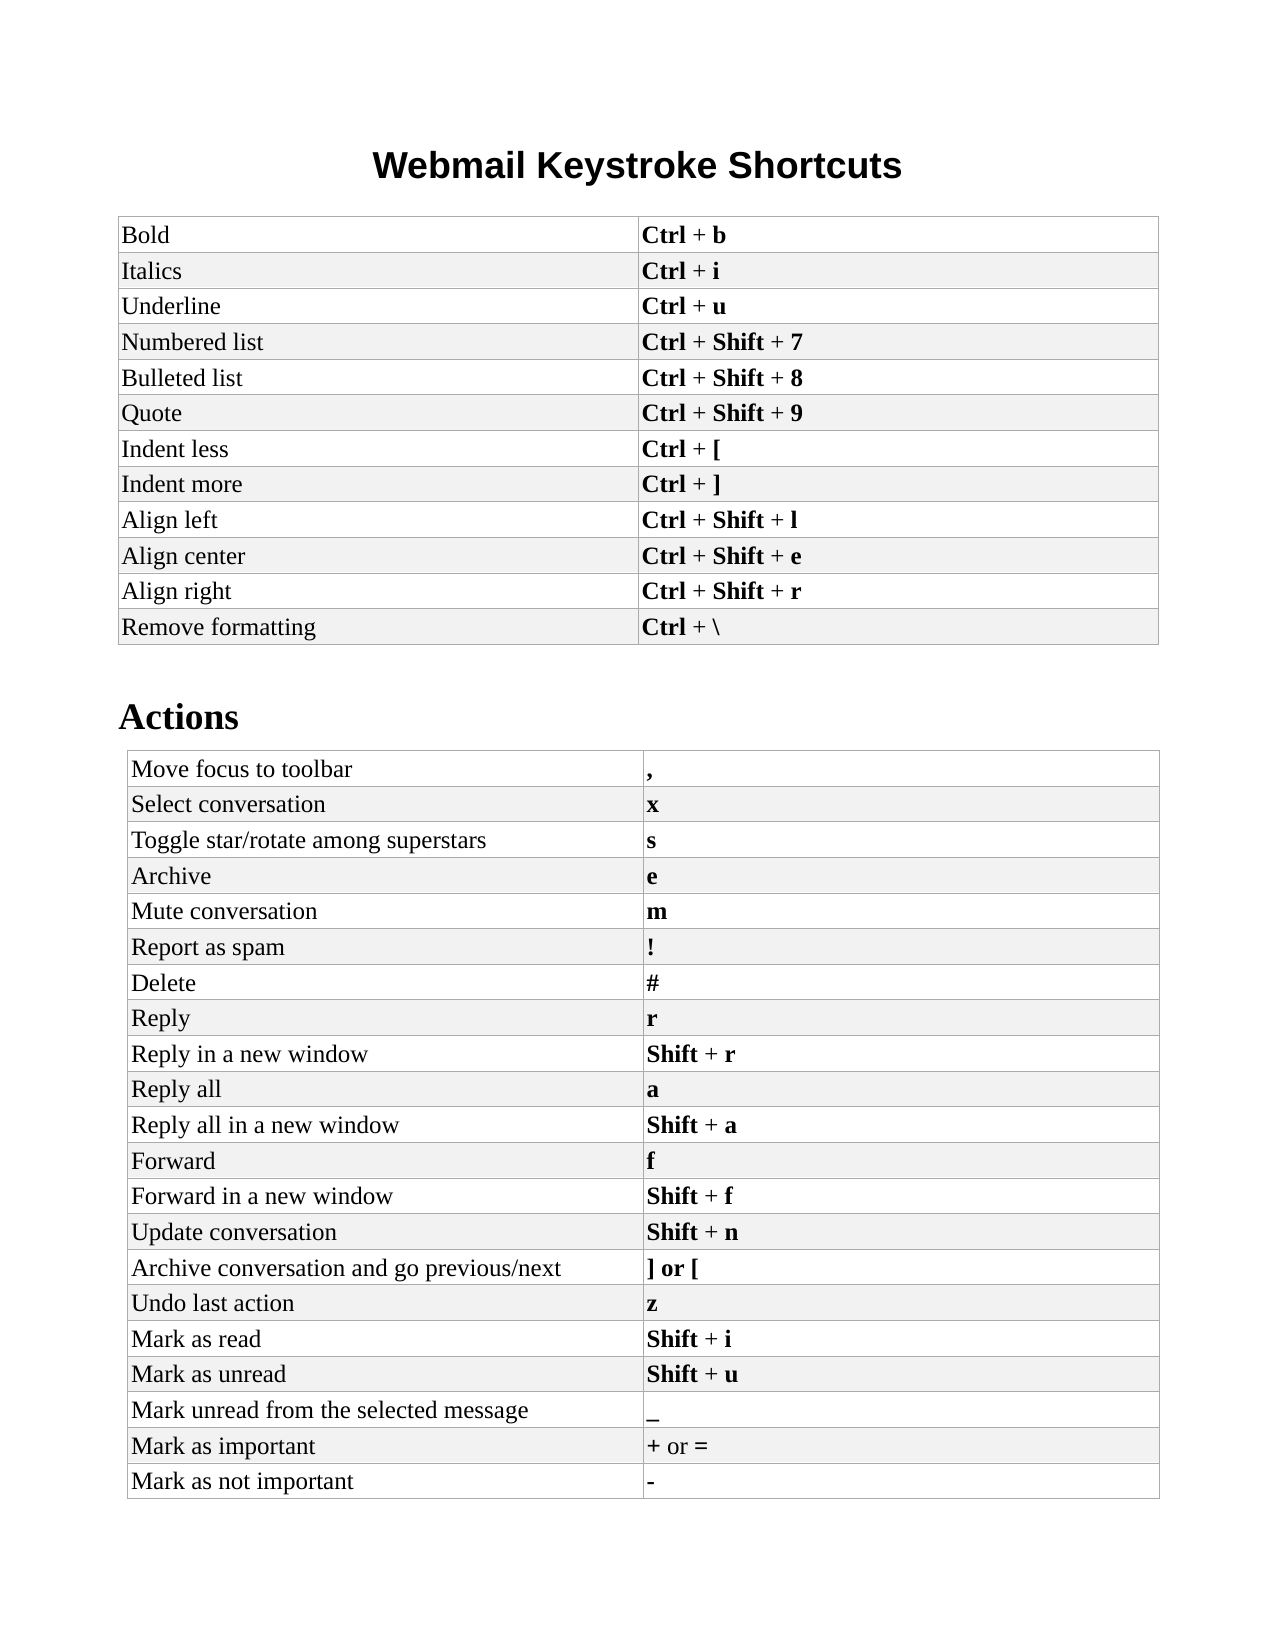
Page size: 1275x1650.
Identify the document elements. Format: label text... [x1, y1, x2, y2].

table_cell Archive conversation and go previous/next [128, 1250, 643, 1284]
table_cell Mute conversation [128, 894, 643, 928]
table_cell Ctrl + Shift + 9 [639, 395, 1158, 430]
table_cell Update conversation [128, 1214, 643, 1249]
table_cell Undo last action [128, 1285, 643, 1320]
table_cell Shift + a [644, 1107, 1159, 1142]
table_cell + or = [644, 1428, 1159, 1462]
table_cell Ctrl + [ [639, 431, 1158, 466]
table_cell Select conversation [128, 787, 643, 821]
table_cell Mark unread from the selected message [128, 1392, 643, 1427]
table_cell Align center [119, 538, 638, 572]
table_cell Indent less [119, 431, 638, 466]
table_cell Mark as not important [128, 1464, 643, 1498]
table_cell Report as spam [128, 929, 643, 964]
table_cell Archive [128, 858, 643, 892]
table_cell z [644, 1285, 1159, 1320]
table_cell Ctrl + Shift + e [639, 538, 1158, 572]
table_cell Bold [119, 217, 638, 252]
table_cell Ctrl + u [639, 289, 1158, 323]
table_cell Shift + n [644, 1214, 1159, 1249]
table_cell Shift + r [644, 1036, 1159, 1071]
table_cell e [644, 858, 1159, 892]
table_cell Toggle star/rotate among superstars [128, 822, 643, 857]
table_cell Quote [119, 395, 638, 430]
table_cell x [644, 787, 1159, 821]
table_cell Mark as read [128, 1321, 643, 1356]
table_cell Mark as unread [128, 1357, 643, 1391]
table_cell Shift + i [644, 1321, 1159, 1356]
table_cell Indent more [119, 467, 638, 501]
table_cell Ctrl + Shift + 8 [639, 360, 1158, 394]
table_cell Align left [119, 502, 638, 537]
table_cell m [644, 894, 1159, 928]
table_cell _ [644, 1392, 1159, 1427]
table_cell Ctrl + \ [639, 609, 1158, 644]
table_cell Reply all in a new window [128, 1107, 643, 1142]
table_cell Numbered list [119, 324, 638, 359]
table_cell Ctrl + ] [639, 467, 1158, 501]
table_cell ] or [ [644, 1250, 1159, 1284]
table_header Move focus to toolbar [128, 751, 643, 786]
table_cell Ctrl + Shift + 7 [639, 324, 1158, 359]
table_cell r [644, 1000, 1159, 1035]
table_cell Underline [119, 289, 638, 323]
table_cell # [644, 965, 1159, 999]
table_cell s [644, 822, 1159, 857]
table_cell Reply [128, 1000, 643, 1035]
table_cell Remove formatting [119, 609, 638, 644]
table_cell Italics [119, 253, 638, 287]
table_cell Reply in a new window [128, 1036, 643, 1071]
table_cell Ctrl + Shift + l [639, 502, 1158, 537]
table_cell Ctrl + b [639, 217, 1158, 252]
table_cell f [644, 1143, 1159, 1177]
table_cell Shift + u [644, 1357, 1159, 1391]
table_cell Mark as important [128, 1428, 643, 1462]
table_cell Bulleted list [119, 360, 638, 394]
table_cell Forward [128, 1143, 643, 1177]
table_cell Ctrl + Shift + r [639, 574, 1158, 608]
table_cell Align right [119, 574, 638, 608]
table_cell a [644, 1072, 1159, 1106]
table_cell Delete [128, 965, 643, 999]
table_cell ! [644, 929, 1159, 964]
table_cell Ctrl + i [639, 253, 1158, 287]
table_cell Forward in a new window [128, 1179, 643, 1213]
subtitle Actions [118, 694, 1157, 737]
table_cell Reply all [128, 1072, 643, 1106]
table_header , [644, 751, 1159, 786]
table_cell - [644, 1464, 1159, 1498]
table_cell Shift + f [644, 1179, 1159, 1213]
